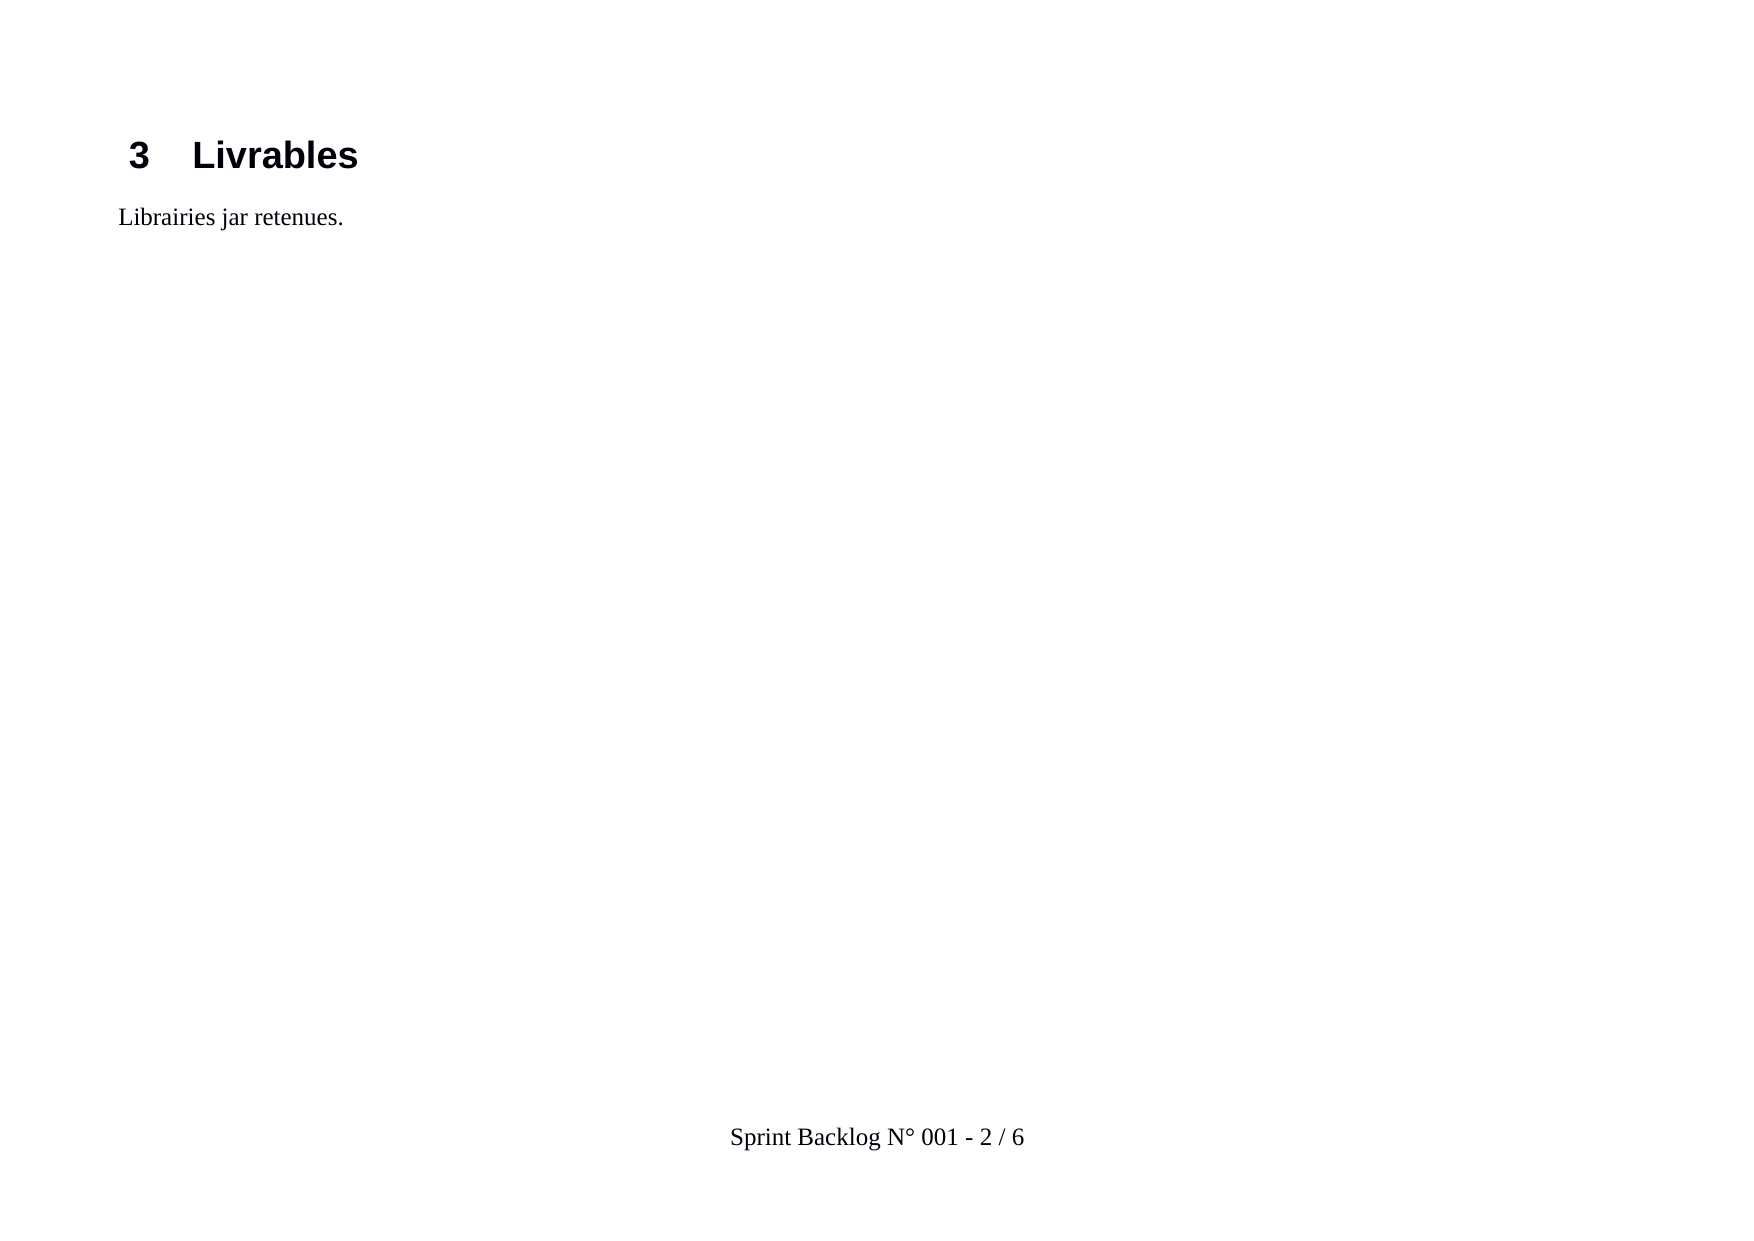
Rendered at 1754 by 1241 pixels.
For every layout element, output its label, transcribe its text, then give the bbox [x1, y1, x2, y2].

text Librairies jar retenues. [118, 202, 1636, 231]
subtitle Livrables [118, 133, 1636, 177]
